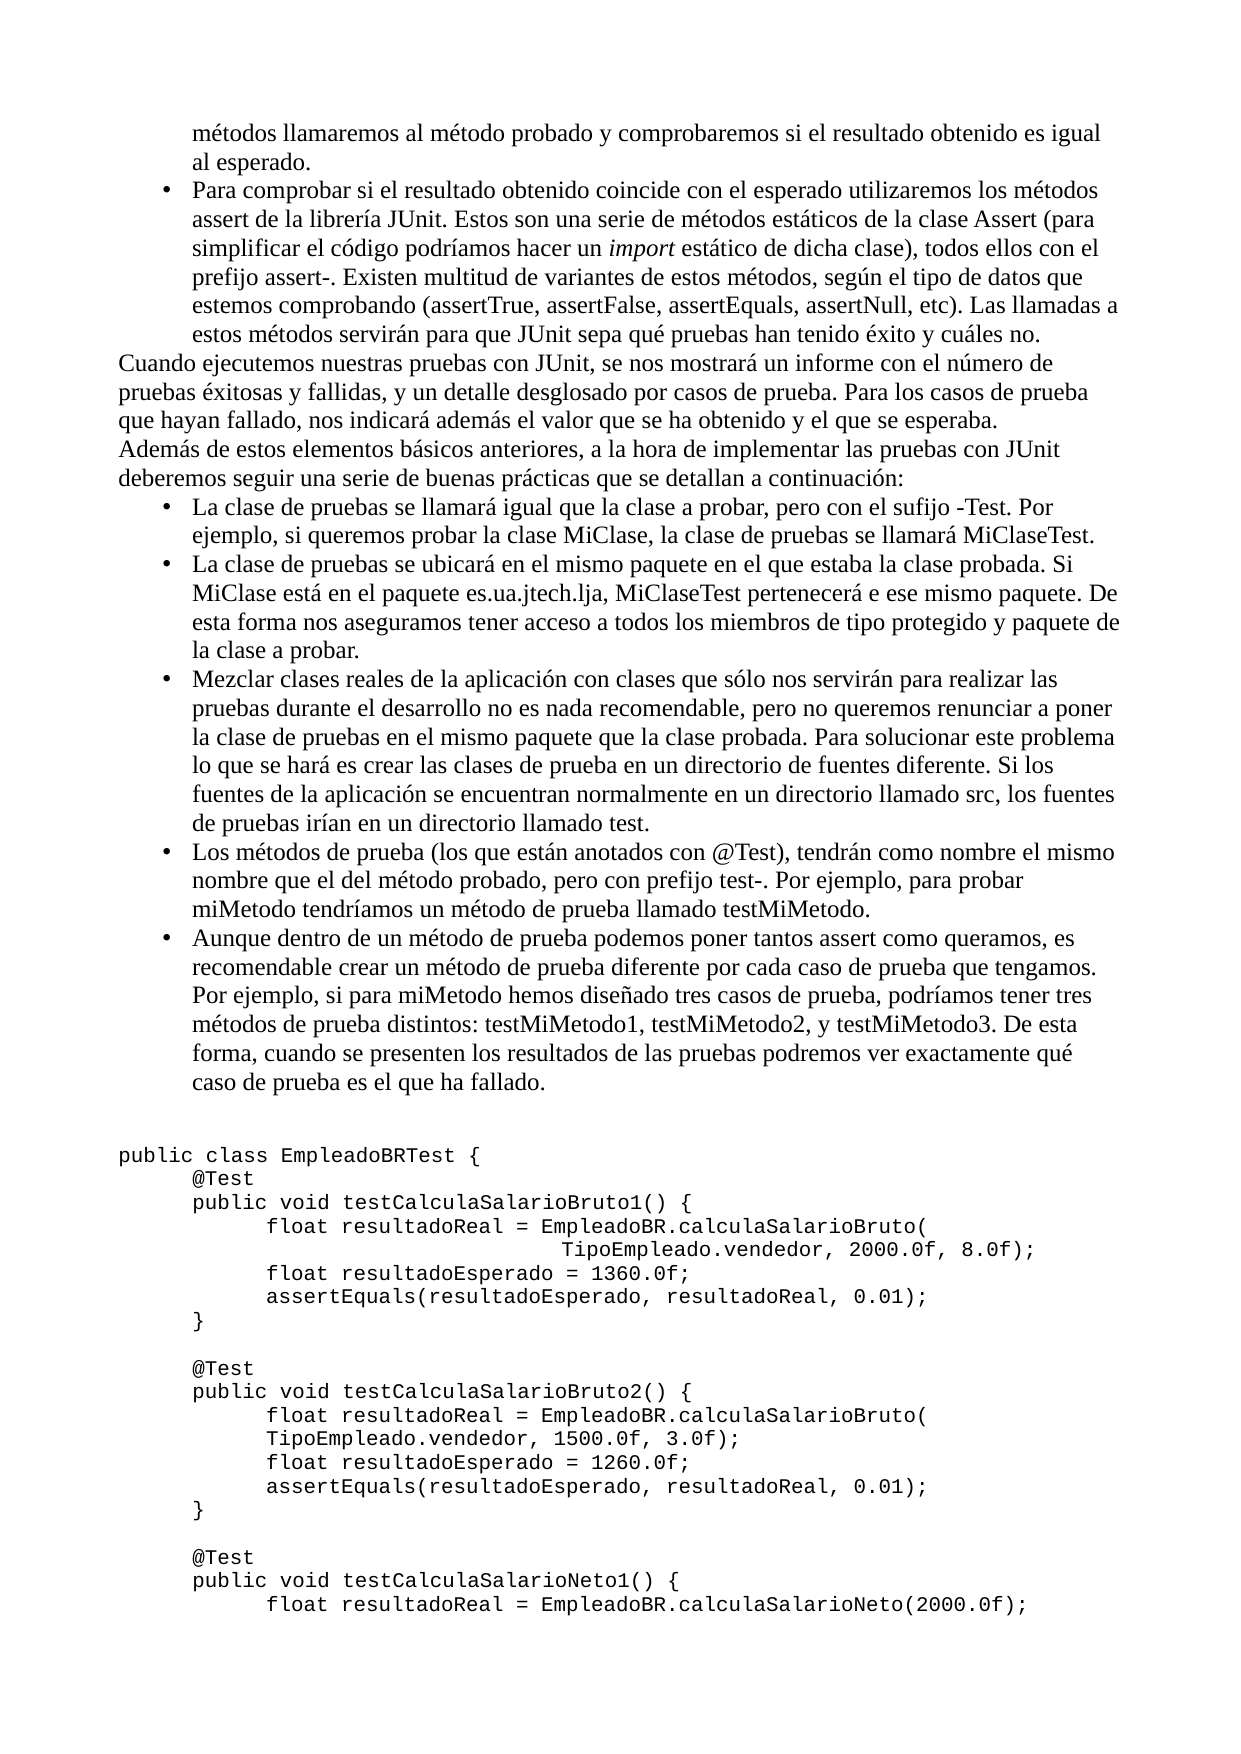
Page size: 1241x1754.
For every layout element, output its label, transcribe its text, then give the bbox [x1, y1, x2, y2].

text } [118, 1499, 1122, 1523]
text float resultadoReal = EmpleadoBR.calculaSalarioBruto( [118, 1216, 1122, 1239]
list La clase de pruebas se llamará igual que la clase a probar, pero con el sufijo -Test. Por ejemplo, si queremos probar la clase MiClase, la clase de pruebas se llamará MiClaseTest. [162, 492, 1122, 549]
text public void testCalculaSalarioBruto1() { [118, 1192, 1122, 1216]
text float resultadoEsperado = 1360.0f; [118, 1263, 1122, 1287]
text } [118, 1310, 1122, 1334]
text float resultadoReal = EmpleadoBR.calculaSalarioNeto(2000.0f); [118, 1594, 1122, 1618]
list Mezclar clases reales de la aplicación con clases que sólo nos servirán para realizar las pruebas durante el desarrollo no es nada recomendable, pero no queremos renunciar a poner la clase de pruebas en el mismo paquete que la clase probada. Para solucionar este problema lo que se hará es crear las clases de prueba en un directorio de fuentes diferente. Si los fuentes de la aplicación se encuentran normalmente en un directorio llamado src, los fuentes de pruebas irían en un directorio llamado test. [162, 664, 1122, 837]
text public void testCalculaSalarioNeto1() { [118, 1570, 1122, 1594]
list La clase de pruebas se ubicará en el mismo paquete en el que estaba la clase probada. Si MiClase está en el paquete es.ua.jtech.lja, MiClaseTest pertenecerá e ese mismo paquete. De esta forma nos aseguramos tener acceso a todos los miembros de tipo protegido y paquete de la clase a probar. [162, 549, 1122, 664]
list Aunque dentro de un método de prueba podemos poner tantos assert como queramos, es recomendable crear un método de prueba diferente por cada caso de prueba que tengamos. Por ejemplo, si para miMetodo hemos diseñado tres casos de prueba, podríamos tener tres métodos de prueba distintos: testMiMetodo1, testMiMetodo2, y testMiMetodo3. De esta forma, cuando se presenten los resultados de las pruebas podremos ver exactamente qué caso de prueba es el que ha fallado. [162, 923, 1122, 1096]
text TipoEmpleado.vendedor, 2000.0f, 8.0f); [118, 1239, 1122, 1263]
text @Test [118, 1547, 1122, 1570]
text @Test [118, 1168, 1122, 1192]
text Cuando ejecutemos nuestras pruebas con JUnit, se nos mostrará un informe con el número de pruebas éxitosas y fallidas, y un detalle desglosado por casos de prueba. Para los casos de prueba que hayan fallado, nos indicará además el valor que se ha obtenido y el que se esperaba. [118, 348, 1122, 434]
text @Test [118, 1357, 1122, 1381]
text public void testCalculaSalarioBruto2() { [118, 1381, 1122, 1405]
list métodos llamaremos al método probado y comprobaremos si el resultado obtenido es igual al esperado. [162, 118, 1122, 176]
text assertEquals(resultadoEsperado, resultadoReal, 0.01); [118, 1287, 1122, 1310]
list Los métodos de prueba (los que están anotados con @Test), tendrán como nombre el mismo nombre que el del método probado, pero con prefijo test-. Por ejemplo, para probar miMetodo tendríamos un método de prueba llamado testMiMetodo. [162, 837, 1122, 923]
text assertEquals(resultadoEsperado, resultadoReal, 0.01); [118, 1476, 1122, 1499]
text public class EmpleadoBRTest { [118, 1145, 1122, 1168]
text float resultadoReal = EmpleadoBR.calculaSalarioBruto( [118, 1405, 1122, 1428]
text TipoEmpleado.vendedor, 1500.0f, 3.0f); [118, 1428, 1122, 1452]
text Además de estos elementos básicos anteriores, a la hora de implementar las pruebas con JUnit deberemos seguir una serie de buenas prácticas que se detallan a continuación: [118, 434, 1122, 492]
list Para comprobar si el resultado obtenido coincide con el esperado utilizaremos los métodos assert de la librería JUnit. Estos son una serie de métodos estáticos de la clase Assert (para simplificar el código podríamos hacer un import estático de dicha clase), todos ellos con el prefijo assert-. Existen multitud de variantes de estos métodos, según el tipo de datos que estemos comprobando (assertTrue, assertFalse, assertEquals, assertNull, etc). Las llamadas a estos métodos servirán para que JUnit sepa qué pruebas han tenido éxito y cuáles no. [162, 176, 1122, 348]
text float resultadoEsperado = 1260.0f; [118, 1452, 1122, 1476]
